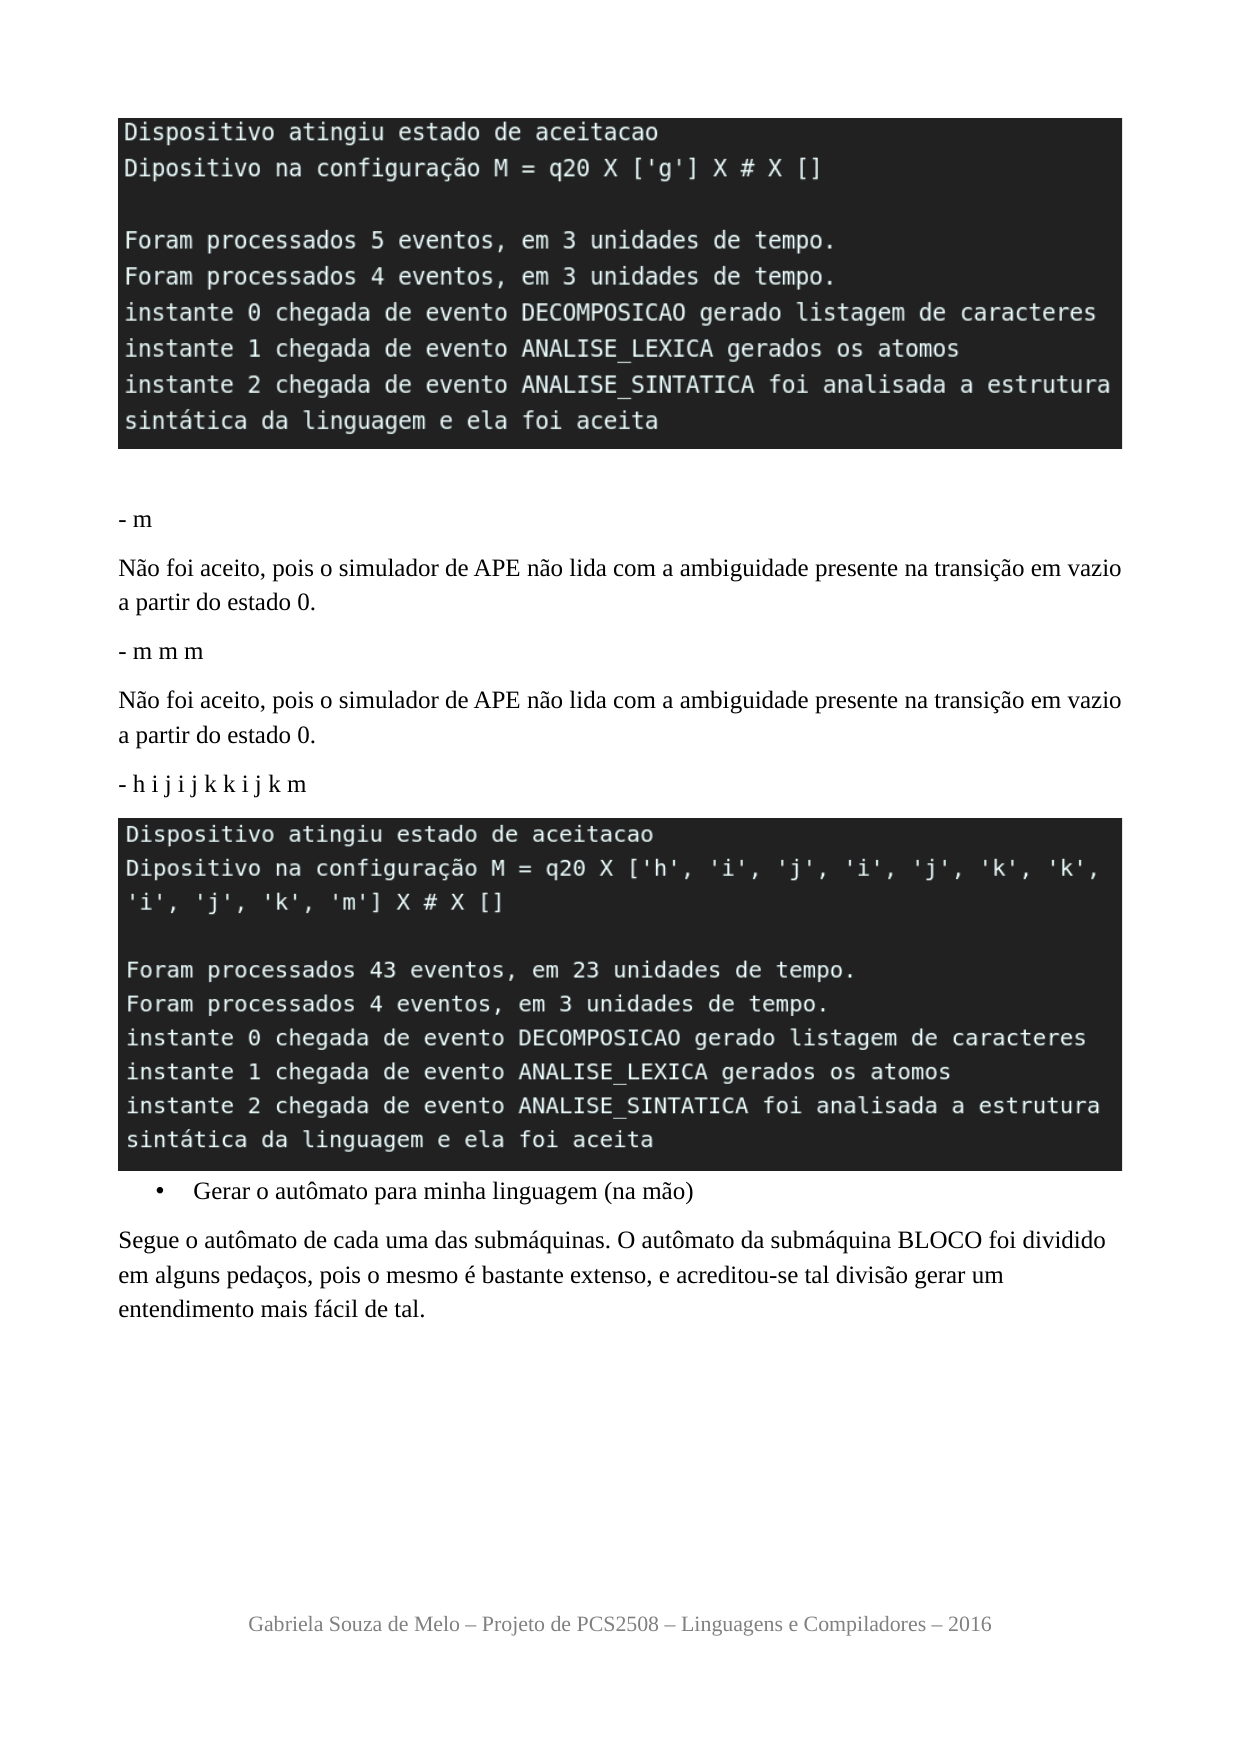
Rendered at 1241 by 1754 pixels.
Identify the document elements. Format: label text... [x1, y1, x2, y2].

text - m m m [118, 636, 1122, 665]
text Segue o autômato de cada uma das submáquinas. O autômato da submáquina BLOCO foi dividido em alguns pedaços, pois o mesmo é bastante extenso, e acreditou-se tal divisão gerar um entendimento mais fácil de tal. [118, 1225, 1122, 1323]
text - m [118, 504, 1122, 532]
picture [118, 818, 1123, 1171]
picture [118, 118, 1123, 449]
text Não foi aceito, pois o simulador de APE não lida com a ambiguidade presente na transição em vazio a partir do estado 0. [118, 685, 1122, 749]
list Gerar o autômato para minha linguagem (na mão) [156, 1171, 1122, 1205]
text - h i j i j k k i j k m [118, 769, 1122, 798]
text Não foi aceito, pois o simulador de APE não lida com a ambiguidade presente na transição em vazio a partir do estado 0. [118, 553, 1122, 616]
